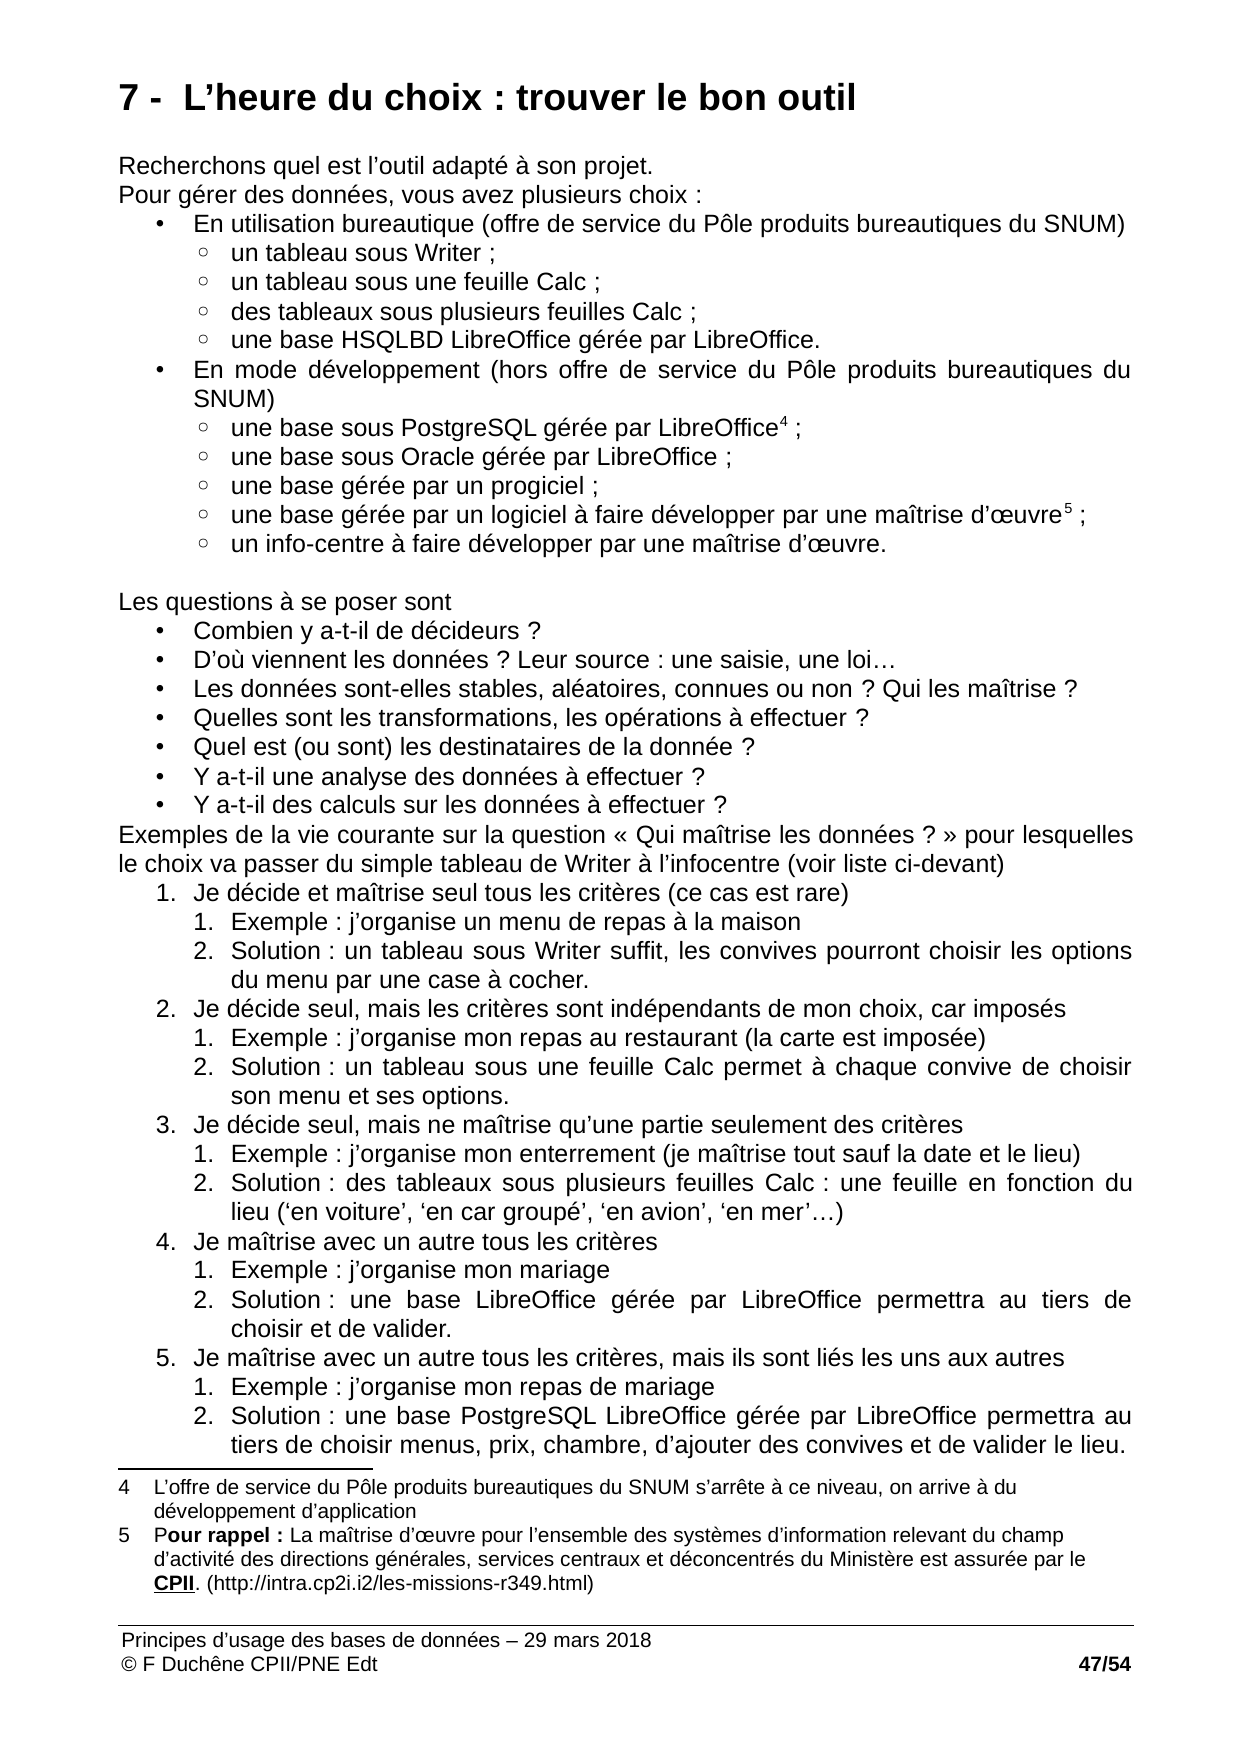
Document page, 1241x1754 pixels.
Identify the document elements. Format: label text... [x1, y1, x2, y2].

list une base sous PostgreSQL gérée par LibreOffice ; [193, 413, 1134, 442]
list des tableaux sous plusieurs feuilles Calc ; [193, 296, 1134, 325]
list une base gérée par un progiciel ; [193, 471, 1134, 500]
list Quelles sont les transformations, les opérations à effectuer ? [156, 703, 1134, 732]
list Pour rappel : La maîtrise d’œuvre pour l’ensemble des systèmes d’information relevant du champ d’activité des directions générales, services centraux et déconcentrés du Ministère est assurée par le CPII. (http://intra.cp2i.i2/les-missions-r349.html) [118, 1523, 1134, 1595]
list D’où viennent les données ? Leur source : une saisie, une loi… [156, 645, 1134, 674]
list une base HSQLBD LibreOffice gérée par LibreOffice. [193, 325, 1134, 354]
list Je maîtrise avec un autre tous les critères, mais ils sont liés les uns aux autres [156, 1343, 1134, 1372]
list une base gérée par un logiciel à faire développer par une maîtrise d’œuvre ; [193, 500, 1134, 529]
list Solution : un tableau sous une feuille Calc permet à chaque convive de choisir son menu et ses options. [193, 1052, 1134, 1110]
list Solution : une base PostgreSQL LibreOffice gérée par LibreOffice permettra au tiers de choisir menus, prix, chambre, d’ajouter des convives et de valider le lieu. [193, 1401, 1134, 1459]
list un info-centre à faire développer par une maîtrise d’œuvre. [193, 529, 1134, 558]
list Exemple : j’organise mon repas au restaurant (la carte est imposée) [193, 1023, 1134, 1052]
list Je décide et maîtrise seul tous les critères (ce cas est rare) [156, 878, 1134, 907]
list Y a-t-il des calculs sur les données à effectuer ? [156, 790, 1134, 819]
list En mode développement (hors offre de service du Pôle produits bureautiques du SNUM) [156, 354, 1134, 413]
list Quel est (ou sont) les destinataires de la donnée ? [156, 732, 1134, 761]
list Combien y a-t-il de décideurs ? [156, 616, 1134, 645]
text Exemples de la vie courante sur la question « Qui maîtrise les données ? » pour lesquelles le choix va passer du simple tableau de Writer à l’infocentre (voir liste ci-devant) [118, 819, 1134, 878]
list Y a-t-il une analyse des données à effectuer ? [156, 761, 1134, 790]
list Solution : un tableau sous Writer suffit, les convives pourront choisir les options du menu par une case à cocher. [193, 936, 1134, 994]
list Je maîtrise avec un autre tous les critères [156, 1226, 1134, 1255]
list une base sous Oracle gérée par LibreOffice ; [193, 442, 1134, 471]
list Solution : des tableaux sous plusieurs feuilles Calc : une feuille en fonction du lieu (‘en voiture’, ‘en car groupé’, ‘en avion’, ‘en mer’…) [193, 1168, 1134, 1226]
list Solution : une base LibreOffice gérée par LibreOffice permettra au tiers de choisir et de valider. [193, 1284, 1134, 1343]
text Recherchons quel est l’outil adapté à son projet. [118, 151, 1134, 180]
list Je décide seul, mais les critères sont indépendants de mon choix, car imposés [156, 994, 1134, 1023]
subtitle L’heure du choix : trouver le bon outil [118, 75, 1134, 118]
list Exemple : j’organise mon enterrement (je maîtrise tout sauf la date et le lieu) [193, 1139, 1134, 1168]
list Je décide seul, mais ne maîtrise qu’une partie seulement des critères [156, 1110, 1134, 1139]
list Les données sont-elles stables, aléatoires, connues ou non ? Qui les maîtrise ? [156, 674, 1134, 703]
list un tableau sous une feuille Calc ; [193, 267, 1134, 296]
text Pour gérer des données, vous avez plusieurs choix : [118, 180, 1134, 209]
list Exemple : j’organise un menu de repas à la maison [193, 907, 1134, 936]
list En utilisation bureautique (offre de service du Pôle produits bureautiques du SNUM) [156, 209, 1134, 238]
list Exemple : j’organise mon mariage [193, 1255, 1134, 1284]
list un tableau sous Writer ; [193, 238, 1134, 267]
list L’offre de service du Pôle produits bureautiques du SNUM s’arrête à ce niveau, on arrive à du développement d’application [118, 1475, 1134, 1523]
text Les questions à se poser sont [118, 587, 1134, 616]
list Exemple : j’organise mon repas de mariage [193, 1372, 1134, 1401]
